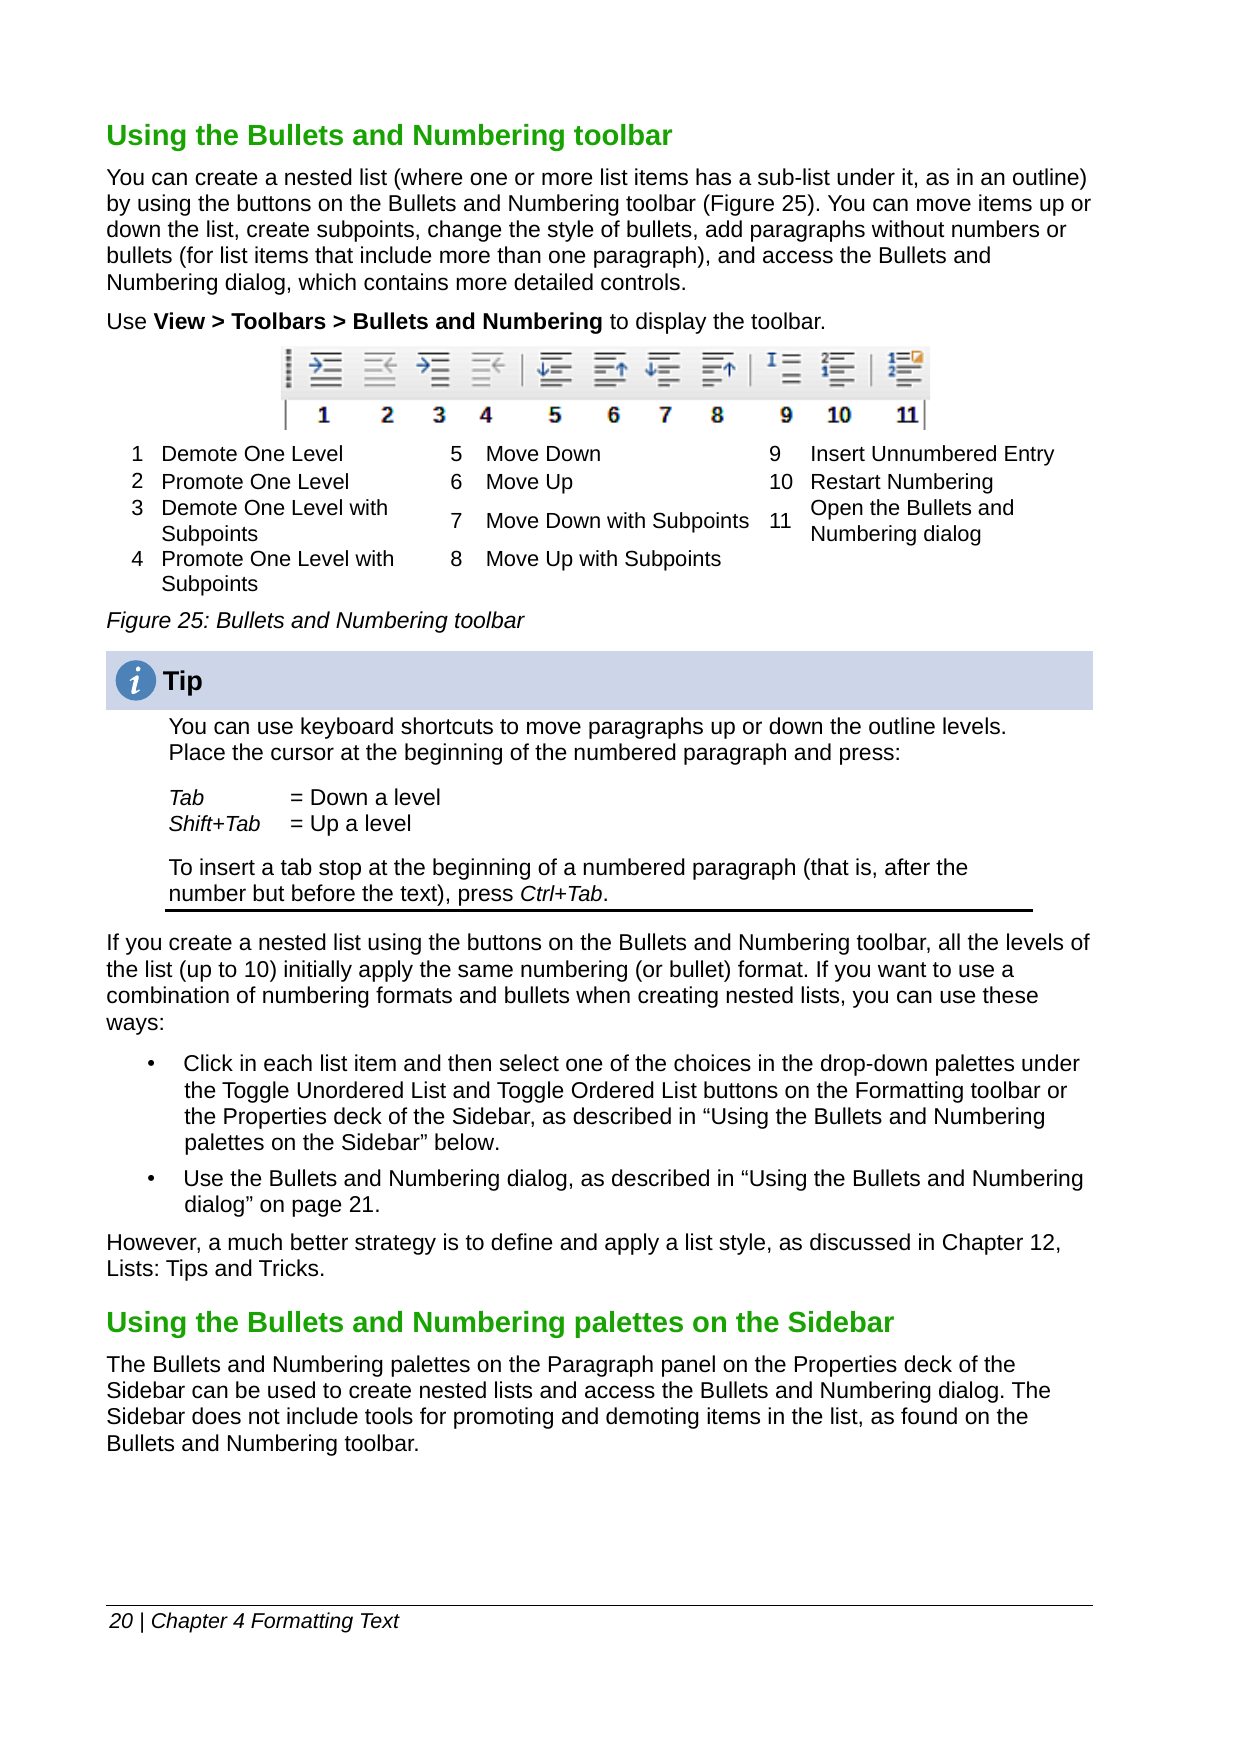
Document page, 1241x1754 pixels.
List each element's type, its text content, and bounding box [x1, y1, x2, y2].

table_cell [769, 546, 810, 601]
table_header Insert Unnumbered Entry [810, 441, 1080, 468]
table_cell 7 [450, 495, 486, 546]
table_cell Move Down with Subpoints [486, 495, 769, 546]
text To insert a tab stop at the beginning of a numbered paragraph (that is, after the number but before the text), press Ctrl+Tab. [165, 851, 1033, 909]
table_cell Demote One Level with Subpoints [161, 495, 450, 546]
table_cell [810, 546, 1080, 601]
table_header Demote One Level [161, 441, 450, 468]
list Click in each list item and then select one of the choices in the drop-down palettes under the Toggle Unordered List and Toggle Ordered List buttons on the Formatting toolbar or the Properties deck of the Sidebar, as described in “Using the Bullets and Numbering palettes on the Sidebar” below. [144, 1047, 1093, 1156]
text Figure 25: Bullets and Numbering toolbar [106, 607, 1105, 633]
table_cell 3 [131, 495, 161, 546]
text Use View > Toolbars > Bullets and Numbering to display the toolbar. [106, 308, 1093, 334]
table_header 5 [450, 441, 486, 468]
table_header 1 [131, 441, 161, 468]
subtitle Tip [106, 651, 1093, 710]
table_header Move Down [486, 441, 769, 468]
text You can use keyboard shortcuts to move paragraphs up or down the outline levels. Place the cursor at the beginning of the numbered paragraph and press: [165, 710, 1033, 766]
table_cell 6 [450, 468, 486, 495]
table_cell Move Up with Subpoints [486, 546, 769, 601]
table_cell Promote One Level [161, 468, 450, 495]
table_cell Restart Numbering [810, 468, 1080, 495]
table_cell 10 [769, 468, 810, 495]
text The Bullets and Numbering palettes on the Paragraph panel on the Properties deck of the Sidebar can be used to create nested lists and access the Bullets and Numbering dialog. The Sidebar does not include tools for promoting and demoting items in the list, as found on the Bullets and Numbering toolbar. [106, 1351, 1093, 1456]
text If you create a nested list using the buttons on the Bullets and Numbering toolbar, all the levels of the list (up to 10) initially apply the same numbering (or bullet) format. If you want to use a combination of numbering formats and bullets when creating nested lists, you can use these ways: [106, 929, 1093, 1035]
table_cell 8 [450, 546, 486, 601]
subtitle Using the Bullets and Numbering palettes on the Sidebar [106, 1305, 1093, 1339]
table_cell Move Up [486, 468, 769, 495]
list Use the Bullets and Numbering dialog, as described in “Using the Bullets and Numbering dialog” on page 22. [144, 1162, 1093, 1220]
table_header 9 [769, 441, 810, 468]
table_cell 4 [131, 546, 161, 601]
table_cell Promote One Level with Subpoints [161, 546, 450, 601]
subtitle Using the Bullets and Numbering toolbar [106, 118, 1093, 152]
text However, a much better strategy is to define and apply a list style, as discussed in Chapter 12, Lists: Tips and Tricks. [106, 1229, 1093, 1282]
text You can create a nested list (where one or more list items has a sub-list under it, as in an outline) by using the buttons on the Bullets and Numbering toolbar (Figure 25). You can move items up or down the list, create subpoints, change the style of bullets, add paragraphs without numbers or bullets (for list items that include more than one paragraph), and access the Bullets and Numbering dialog, which contains more detailed controls. [106, 163, 1093, 295]
table_cell Open the Bullets and Numbering dialog [810, 495, 1080, 546]
table_cell 11 [769, 495, 810, 546]
table_cell 2 [131, 468, 161, 495]
text Tab = Down a level Shift+Tab = Up a level [165, 780, 1033, 836]
